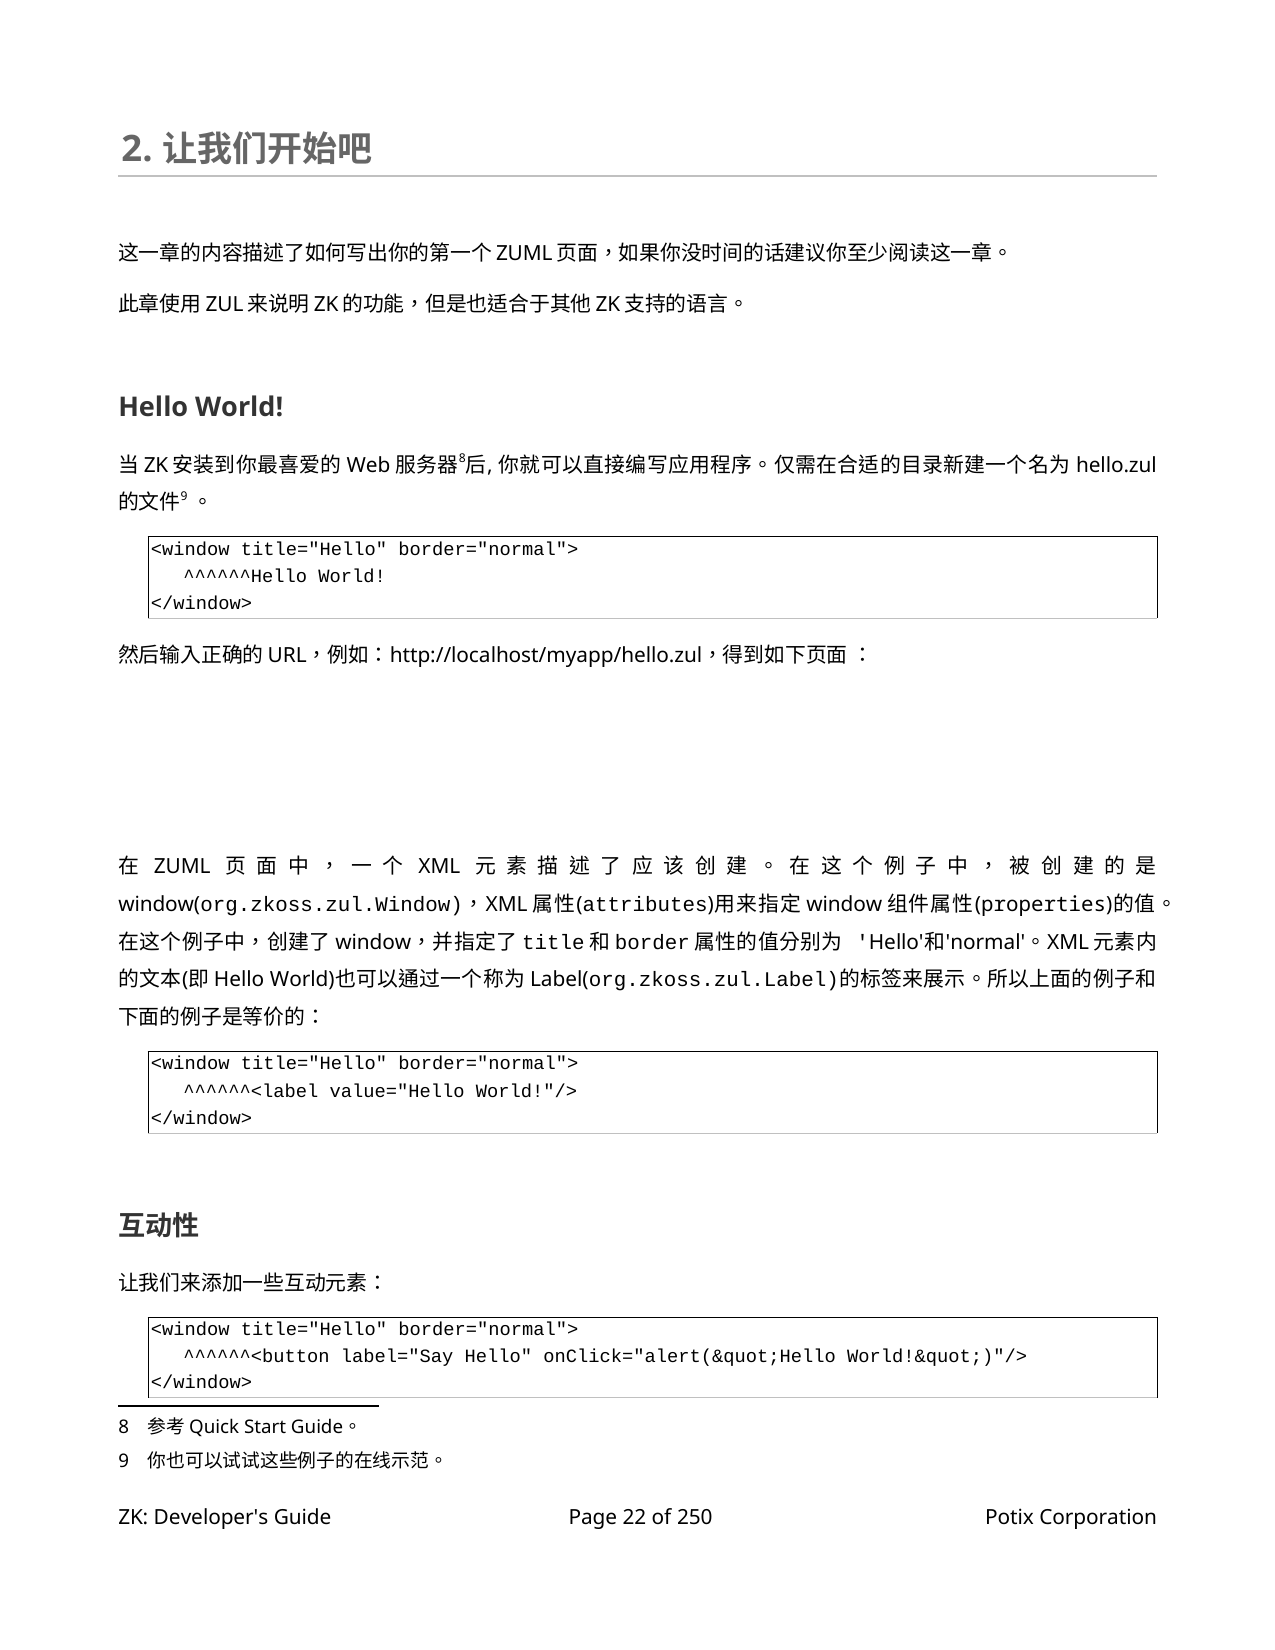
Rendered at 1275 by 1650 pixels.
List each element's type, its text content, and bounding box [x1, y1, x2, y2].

subtitle 互动性 [118, 1204, 1157, 1243]
text 然后输入正确的URL，例如：http://localhost/myapp/hello.zul，得到如下页面 ： [118, 639, 1157, 669]
text 你也可以试试这些例子的在线示范。 [118, 1446, 1157, 1473]
text 当ZK安装到你最喜爱的Web服务器后, 你就可以直接编写应用程序。仅需在合适的目录新建一个名为hello.zul的文件 。 [118, 448, 1157, 516]
text <window title="Hello" border="normal"> [149, 537, 1157, 561]
text <window title="Hello" border="normal"> [149, 1052, 1157, 1076]
text 参考Quick Start Guide。 [118, 1412, 1157, 1439]
text 这一章的内容描述了如何写出你的第一个ZUML页面，如果你没时间的话建议你至少阅读这一章。 [118, 236, 1157, 266]
subtitle Hello World! [118, 388, 1157, 425]
text ^^^^^^<label value="Hello World!"/> [149, 1078, 1157, 1103]
text <window title="Hello" border="normal"> ^^^^^^<button label="Say Hello" onClick="alert(&quot;Hello World!&quot;)"/> </window> [149, 1318, 1157, 1397]
subtitle 2. 让我们开始吧 [118, 118, 1157, 175]
text </window> [149, 1106, 1157, 1133]
text ^^^^^^Hello World! [149, 564, 1157, 588]
text 让我们来添加一些互动元素： [118, 1266, 1157, 1296]
text 此章使用ZUL来说明ZK的功能，但是也适合于其他ZK支持的语言。 [118, 287, 1157, 317]
text </window> [149, 591, 1157, 618]
text 在ZUML页面中，一个XML元素描述了应该创建。在这个例子中，被创建的是window(org.zkoss.zul.Window)，XML属性(attributes)用来指定window组件属性(properties)的值。在这个例子中，创建了window，并指定了title和border属性的值分别为 'Hello'和'normal'。XML元素内的文本(即Hello World)也可以通过一个称为Label(org.zkoss.zul.Label)的标签来展示。所以上面的例子和下面的例子是等价的： [118, 850, 1157, 1031]
